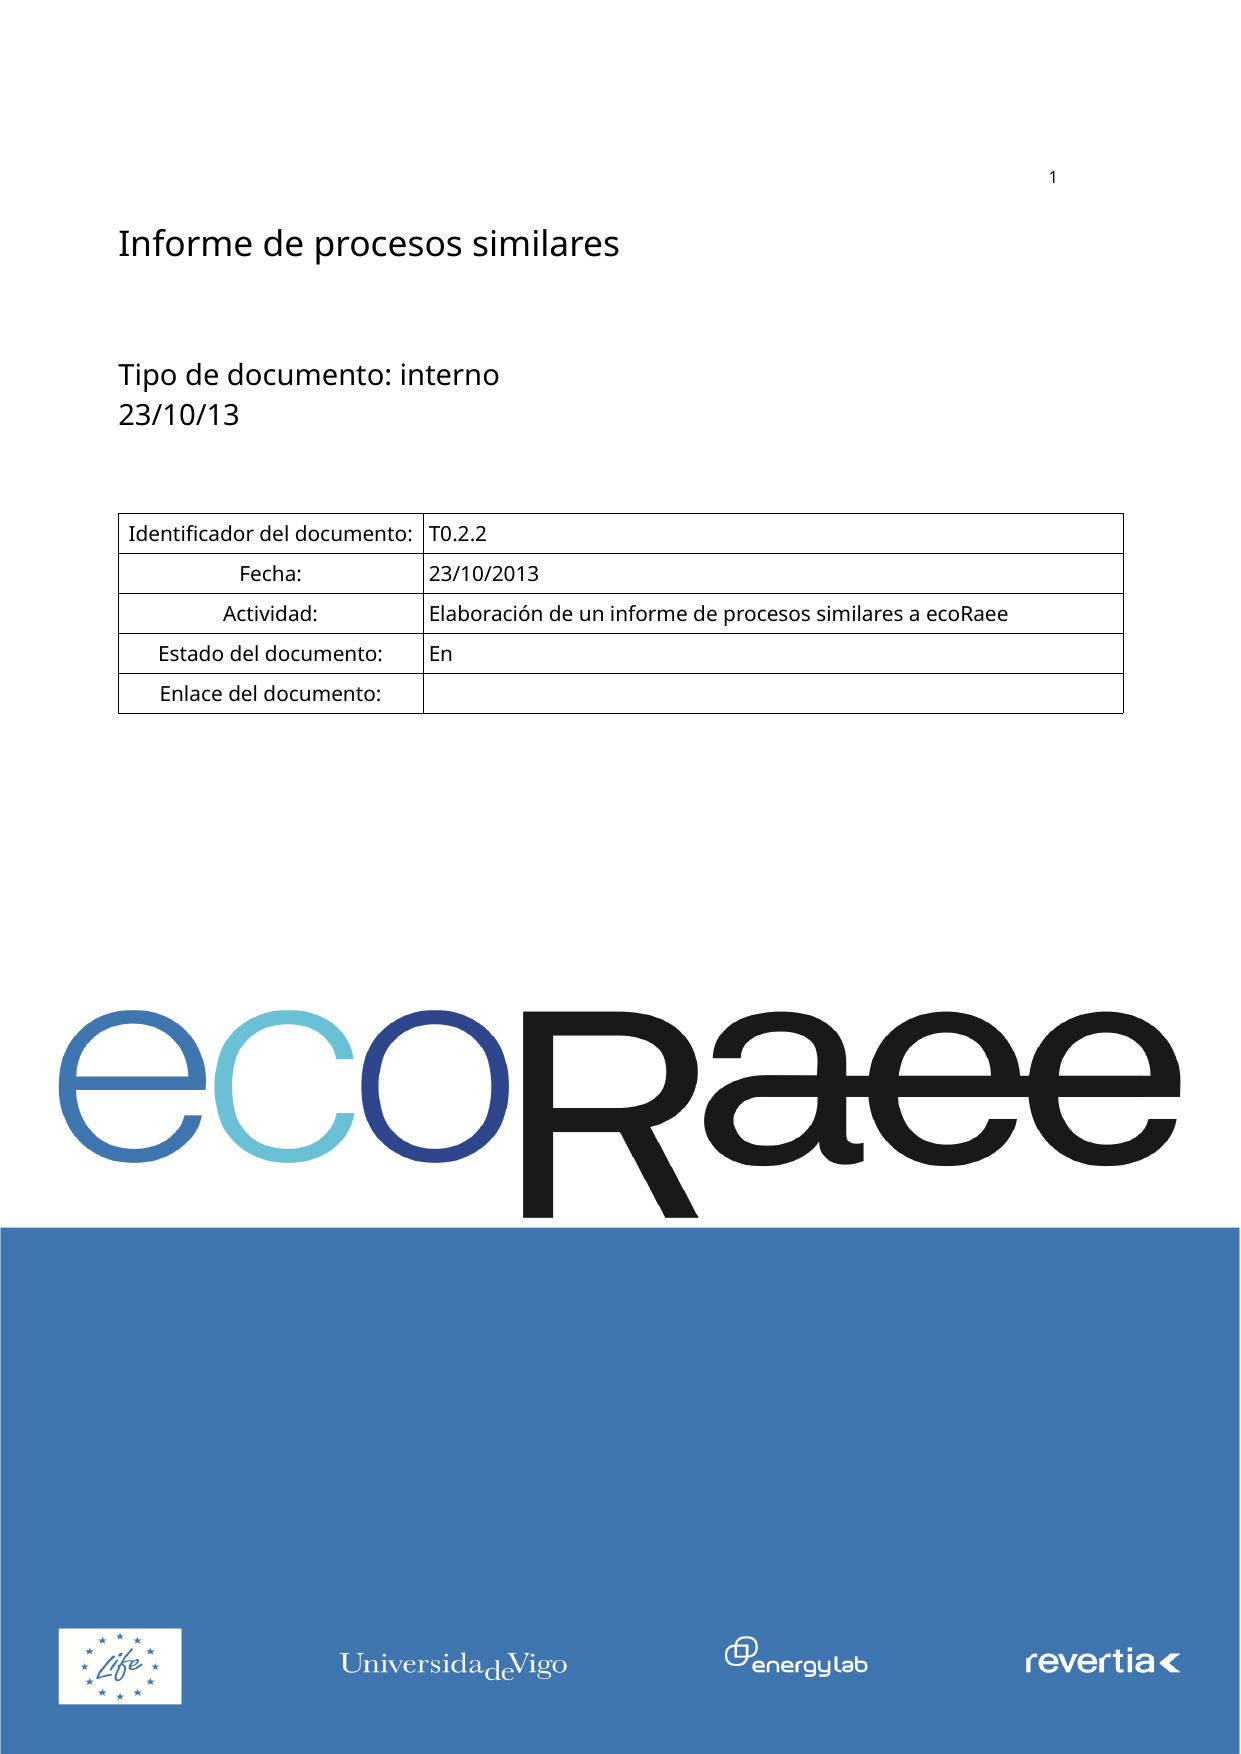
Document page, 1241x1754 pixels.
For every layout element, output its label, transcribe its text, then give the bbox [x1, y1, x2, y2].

table_cell Estado del documento: [119, 634, 423, 673]
text Tipo de documento: interno [118, 354, 1122, 394]
table_header T0.2.2 [424, 514, 1123, 553]
text Informe de procesos similares [118, 218, 1122, 266]
table_cell [424, 674, 1123, 713]
table_cell Fecha: [119, 554, 423, 593]
table_cell 23/10/2013 [424, 554, 1123, 593]
table_cell Actividad: [119, 594, 423, 633]
table_cell Enlace del documento: [119, 674, 423, 713]
table_header Identificador del documento: [119, 514, 423, 553]
text 23/10/13 [118, 394, 1122, 433]
table_cell Elaboración de un informe de procesos similares a ecoRaee [424, 594, 1123, 633]
table_cell En [424, 634, 1123, 673]
